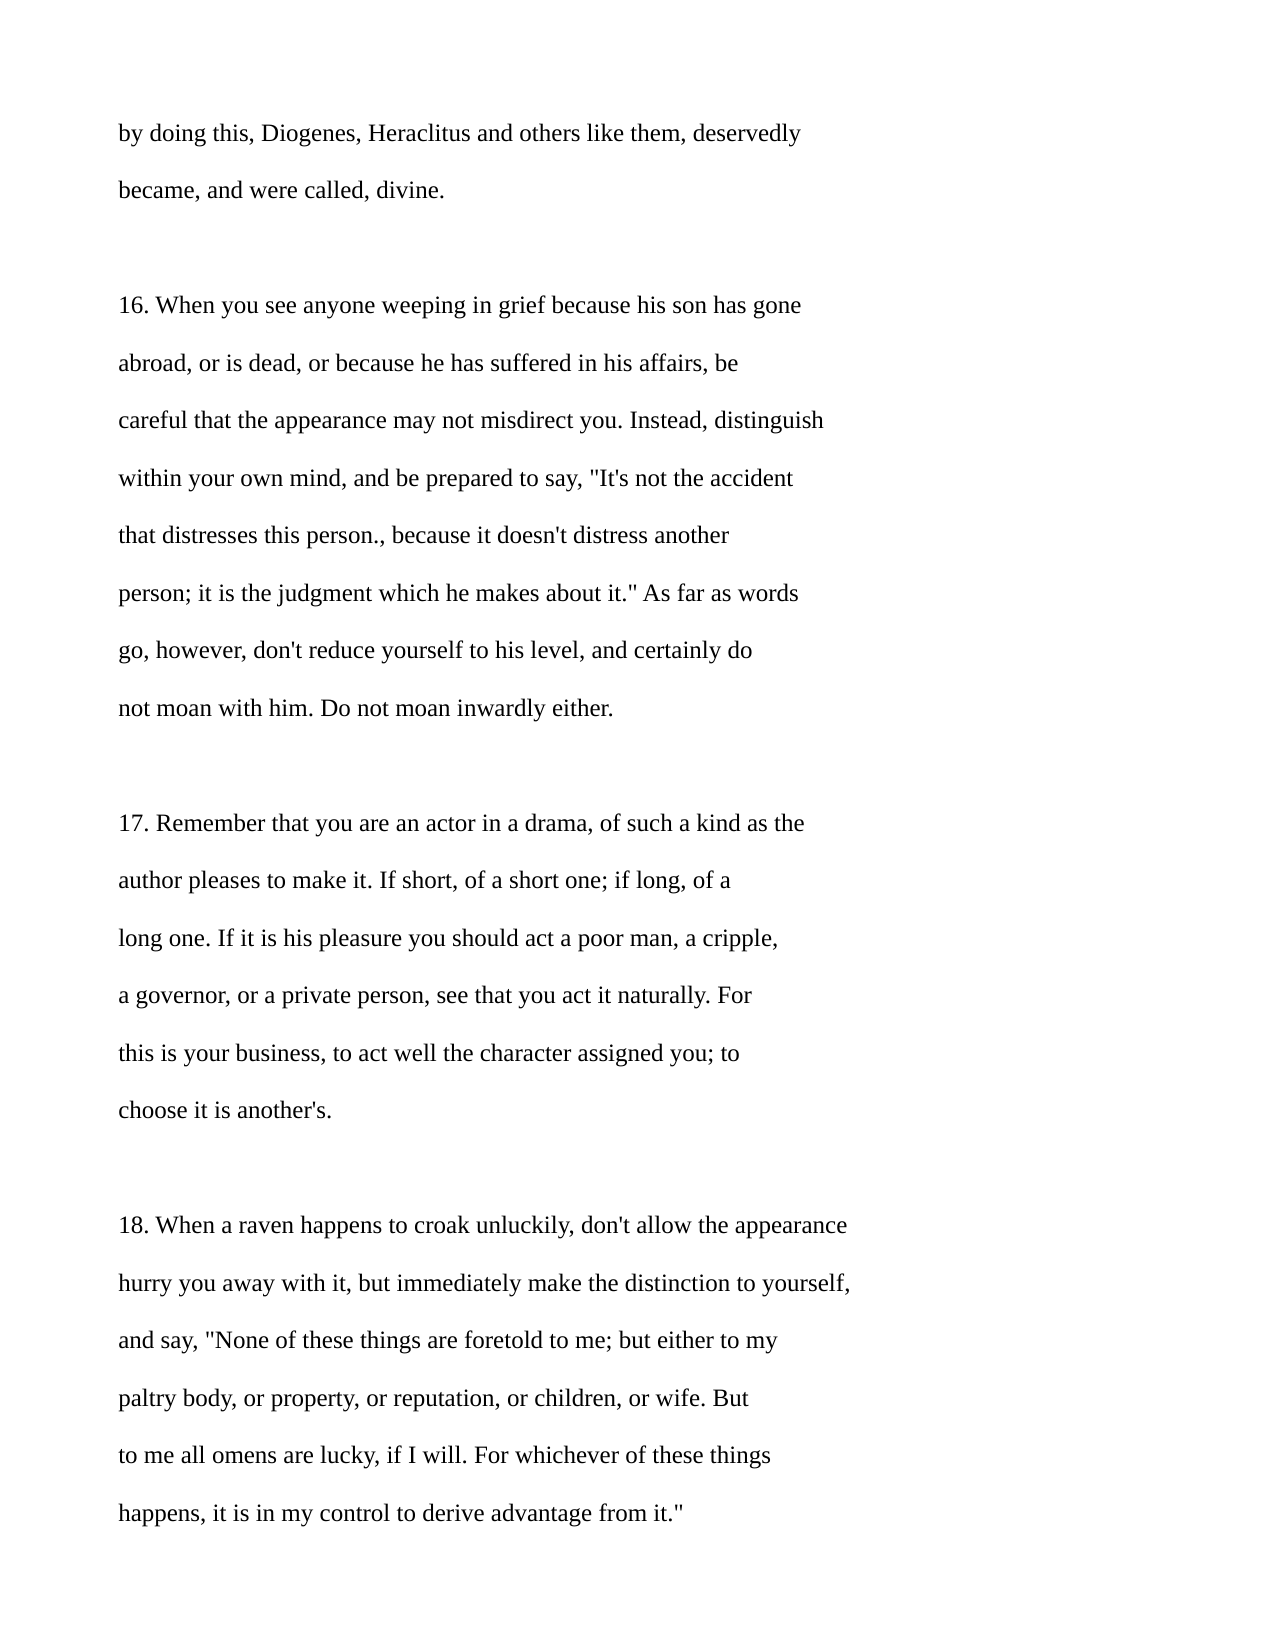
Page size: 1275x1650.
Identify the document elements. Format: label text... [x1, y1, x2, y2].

text choose it is another's. [118, 1096, 1157, 1124]
text long one. If it is his pleasure you should act a poor man, a cripple, [118, 923, 1157, 952]
text person; it is the judgment which he makes about it." As far as words [118, 578, 1157, 607]
text paltry body, or property, or reputation, or children, or wife. But [118, 1383, 1157, 1412]
text within your own mind, and be prepared to say, "It's not the accident [118, 463, 1157, 492]
text and say, "None of these things are foretold to me; but either to my [118, 1326, 1157, 1354]
text to me all omens are lucky, if I will. For whichever of these things [118, 1441, 1157, 1469]
text 17. Remember that you are an actor in a drama, of such a kind as the [118, 808, 1157, 837]
text hurry you away with it, but immediately make the distinction to yourself, [118, 1268, 1157, 1297]
text that distresses this person., because it doesn't distress another [118, 521, 1157, 549]
text by doing this, Diogenes, Heraclitus and others like them, deservedly [118, 118, 1157, 147]
text go, however, don't reduce yourself to his level, and certainly do [118, 636, 1157, 664]
text not moan with him. Do not moan inwardly either. [118, 693, 1157, 722]
text happens, it is in my control to derive advantage from it." [118, 1498, 1157, 1527]
text became, and were called, divine. [118, 176, 1157, 204]
text abroad, or is dead, or because he has suffered in his affairs, be [118, 348, 1157, 377]
text this is your business, to act well the character assigned you; to [118, 1038, 1157, 1067]
text a governor, or a private person, see that you act it naturally. For [118, 981, 1157, 1009]
text 18. When a raven happens to croak unluckily, don't allow the appearance [118, 1211, 1157, 1239]
text 16. When you see anyone weeping in grief because his son has gone [118, 291, 1157, 319]
text careful that the appearance may not misdirect you. Instead, distinguish [118, 406, 1157, 434]
text author pleases to make it. If short, of a short one; if long, of a [118, 866, 1157, 894]
